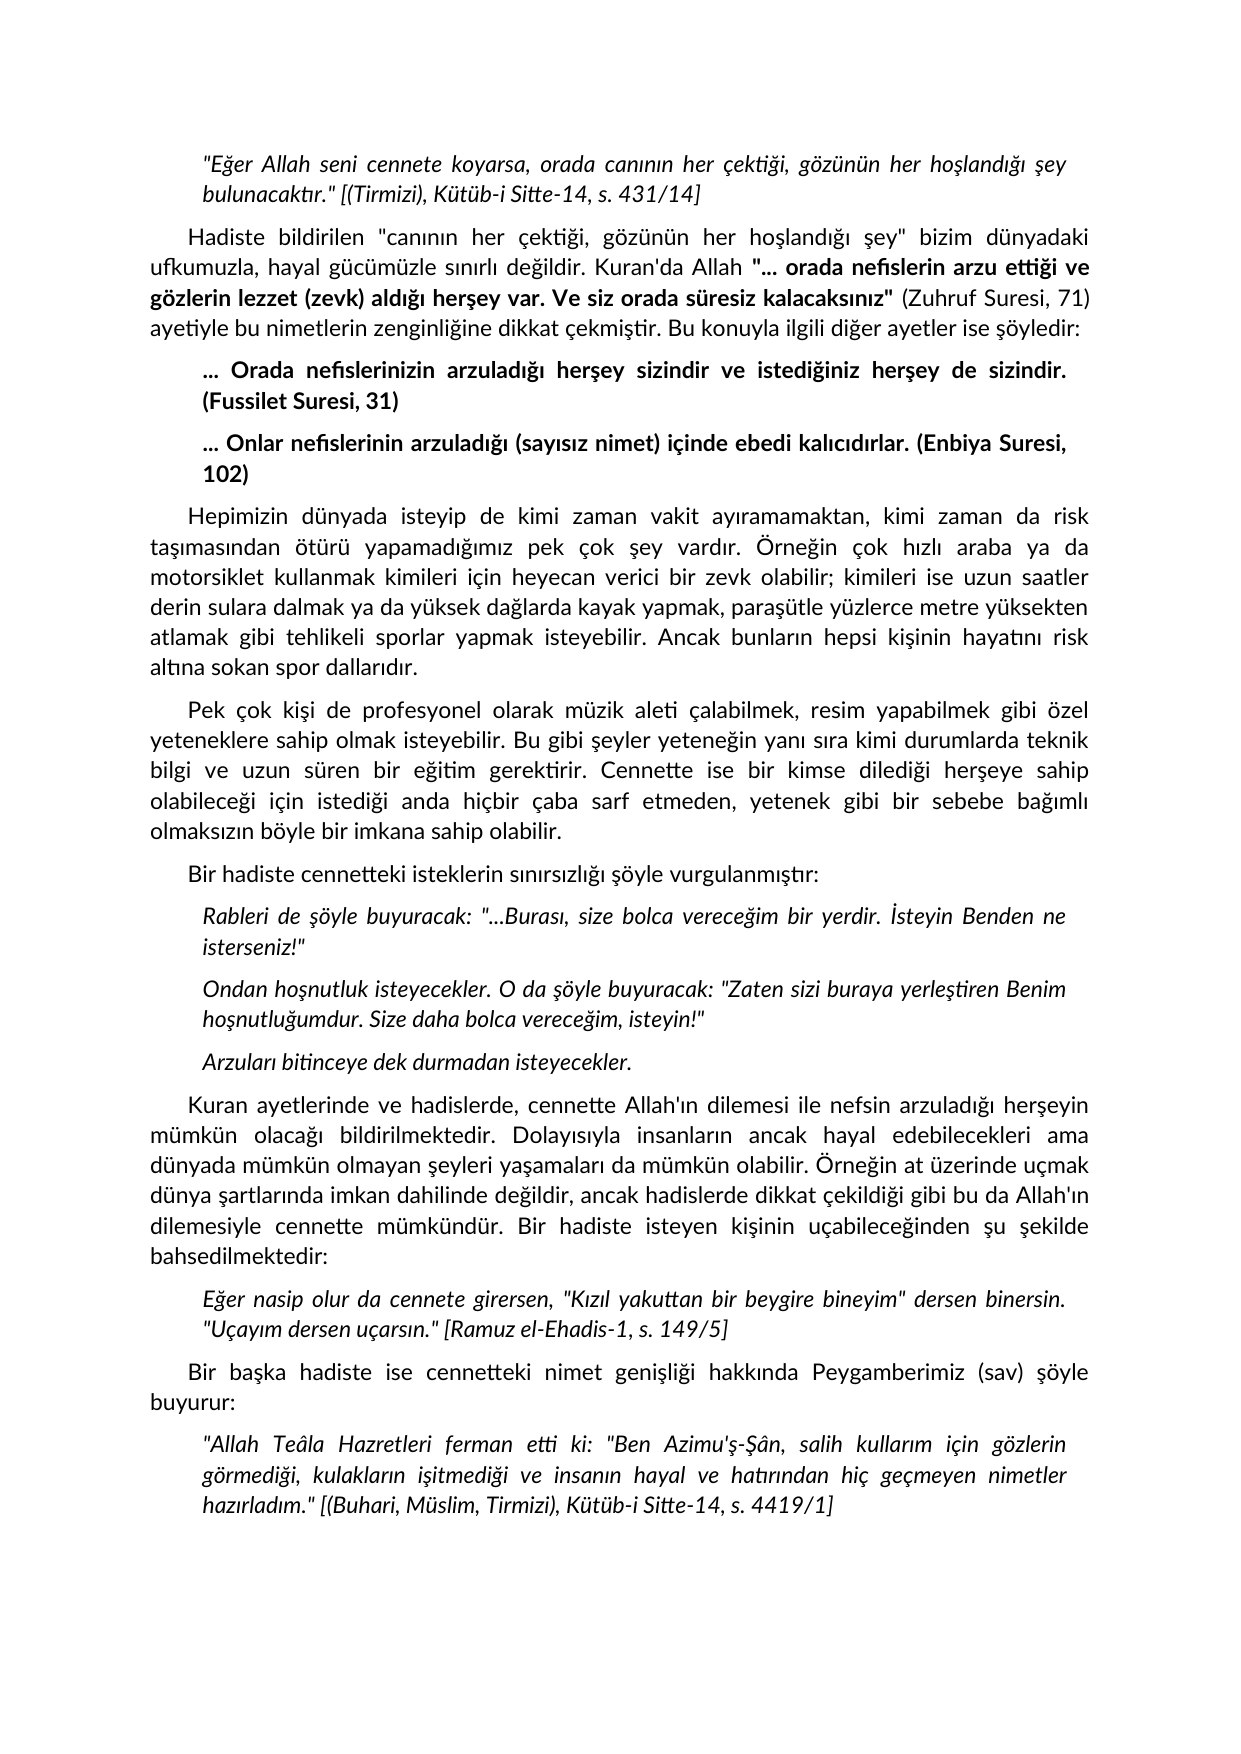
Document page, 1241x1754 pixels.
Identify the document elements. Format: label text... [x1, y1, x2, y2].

text Kuran ayetlerinde ve hadislerde, cennette Allah'ın dilemesi ile nefsin arzuladığı herşeyin mümkün olacağı bildirilmektedir. Dolayısıyla insanların ancak hayal edebilecekleri ama dünyada mümkün olmayan şeyleri yaşamaları da mümkün olabilir. Örneğin at üzerinde uçmak dünya şartlarında imkan dahilinde değildir, ancak hadislerde dikkat çekildiği gibi bu da Allah'ın dilemesiyle cennette mümkündür. Bir hadiste isteyen kişinin uçabileceğinden şu şekilde bahsedilmektedir: [150, 1091, 1090, 1269]
text Hepimizin dünyada isteyip de kimi zaman vakit ayıramamaktan, kimi zaman da risk taşımasından ötürü yapamadığımız pek çok şey vardır. Örneğin çok hızlı araba ya da motorsiklet kullanmak kimileri için heyecan verici bir zevk olabilir; kimileri ise uzun saatler derin sulara dalmak ya da yüksek dağlarda kayak yapmak, paraşütle yüzlerce metre yüksekten atlamak gibi tehlikeli sporlar yapmak isteyebilir. Ancak bunların hepsi kişinin hayatını risk altına sokan spor dallarıdır. [150, 502, 1090, 681]
text ... Orada nefislerinizin arzuladığı herşey sizindir ve istediğiniz herşey de sizindir. (Fussilet Suresi, 31) [202, 356, 1068, 414]
text Bir başka hadiste ise cennetteki nimet genişliği hakkında Peygamberimiz (sav) şöyle buyurur: [150, 1357, 1090, 1415]
text "Eğer Allah seni cennete koyarsa, orada canının her çektiği, gözünün her hoşlandığı şey bulunacaktır." [(Tirmizi), Kütüb-i Sitte-14, s. 431/14] [202, 150, 1068, 208]
text Ondan hoşnutluk isteyecekler. O da şöyle buyuracak: "Zaten sizi buraya yerleştiren Benim hoşnutluğumdur. Size daha bolca vereceğim, isteyin!" [202, 975, 1068, 1033]
text Arzuları bitinceye dek durmadan isteyecekler. [202, 1048, 1068, 1075]
text Pek çok kişi de profesyonel olarak müzik aleti çalabilmek, resim yapabilmek gibi özel yeteneklere sahip olmak isteyebilir. Bu gibi şeyler yeteneğin yanı sıra kimi durumlarda teknik bilgi ve uzun süren bir eğitim gerektirir. Cennette ise bir kimse dilediği herşeye sahip olabileceği için istediği anda hiçbir çaba sarf etmeden, yetenek gibi bir sebebe bağımlı olmaksızın böyle bir imkana sahip olabilir. [150, 696, 1090, 844]
text "Allah Teâla Hazretleri ferman etti ki: "Ben Azimu'ş-Şân, salih kullarım için gözlerin görmediği, kulakların işitmediği ve insanın hayal ve hatırından hiç geçmeyen nimetler hazırladım." [(Buhari, Müslim, Tirmizi), Kütüb-i Sitte-14, s. 4419/1] [202, 1430, 1068, 1518]
text Eğer nasip olur da cennete girersen, "Kızıl yakuttan bir beygire bineyim" dersen binersin. "Uçayım dersen uçarsın." [Ramuz el-Ehadis-1, s. 149/5] [202, 1284, 1068, 1342]
text Rableri de şöyle buyuracak: "...Burası, size bolca vereceğim bir yerdir. İsteyin Benden ne isterseniz!" [202, 902, 1068, 960]
text Hadiste bildirilen "canının her çektiği, gözünün her hoşlandığı şey" bizim dünyadaki ufkumuzla, hayal gücümüzle sınırlı değildir. Kuran'da Allah "... orada nefislerin arzu ettiği ve gözlerin lezzet (zevk) aldığı herşey var. Ve siz orada süresiz kalacaksınız" (Zuhruf Suresi, 71) ayetiyle bu nimetlerin zenginliğine dikkat çekmiştir. Bu konuyla ilgili diğer ayetler ise şöyledir: [150, 223, 1090, 341]
text Bir hadiste cennetteki isteklerin sınırsızlığı şöyle vurgulanmıştır: [150, 859, 1090, 887]
text ... Onlar nefislerinin arzuladığı (sayısız nimet) içinde ebedi kalıcıdırlar. (Enbiya Suresi, 102) [202, 429, 1068, 487]
